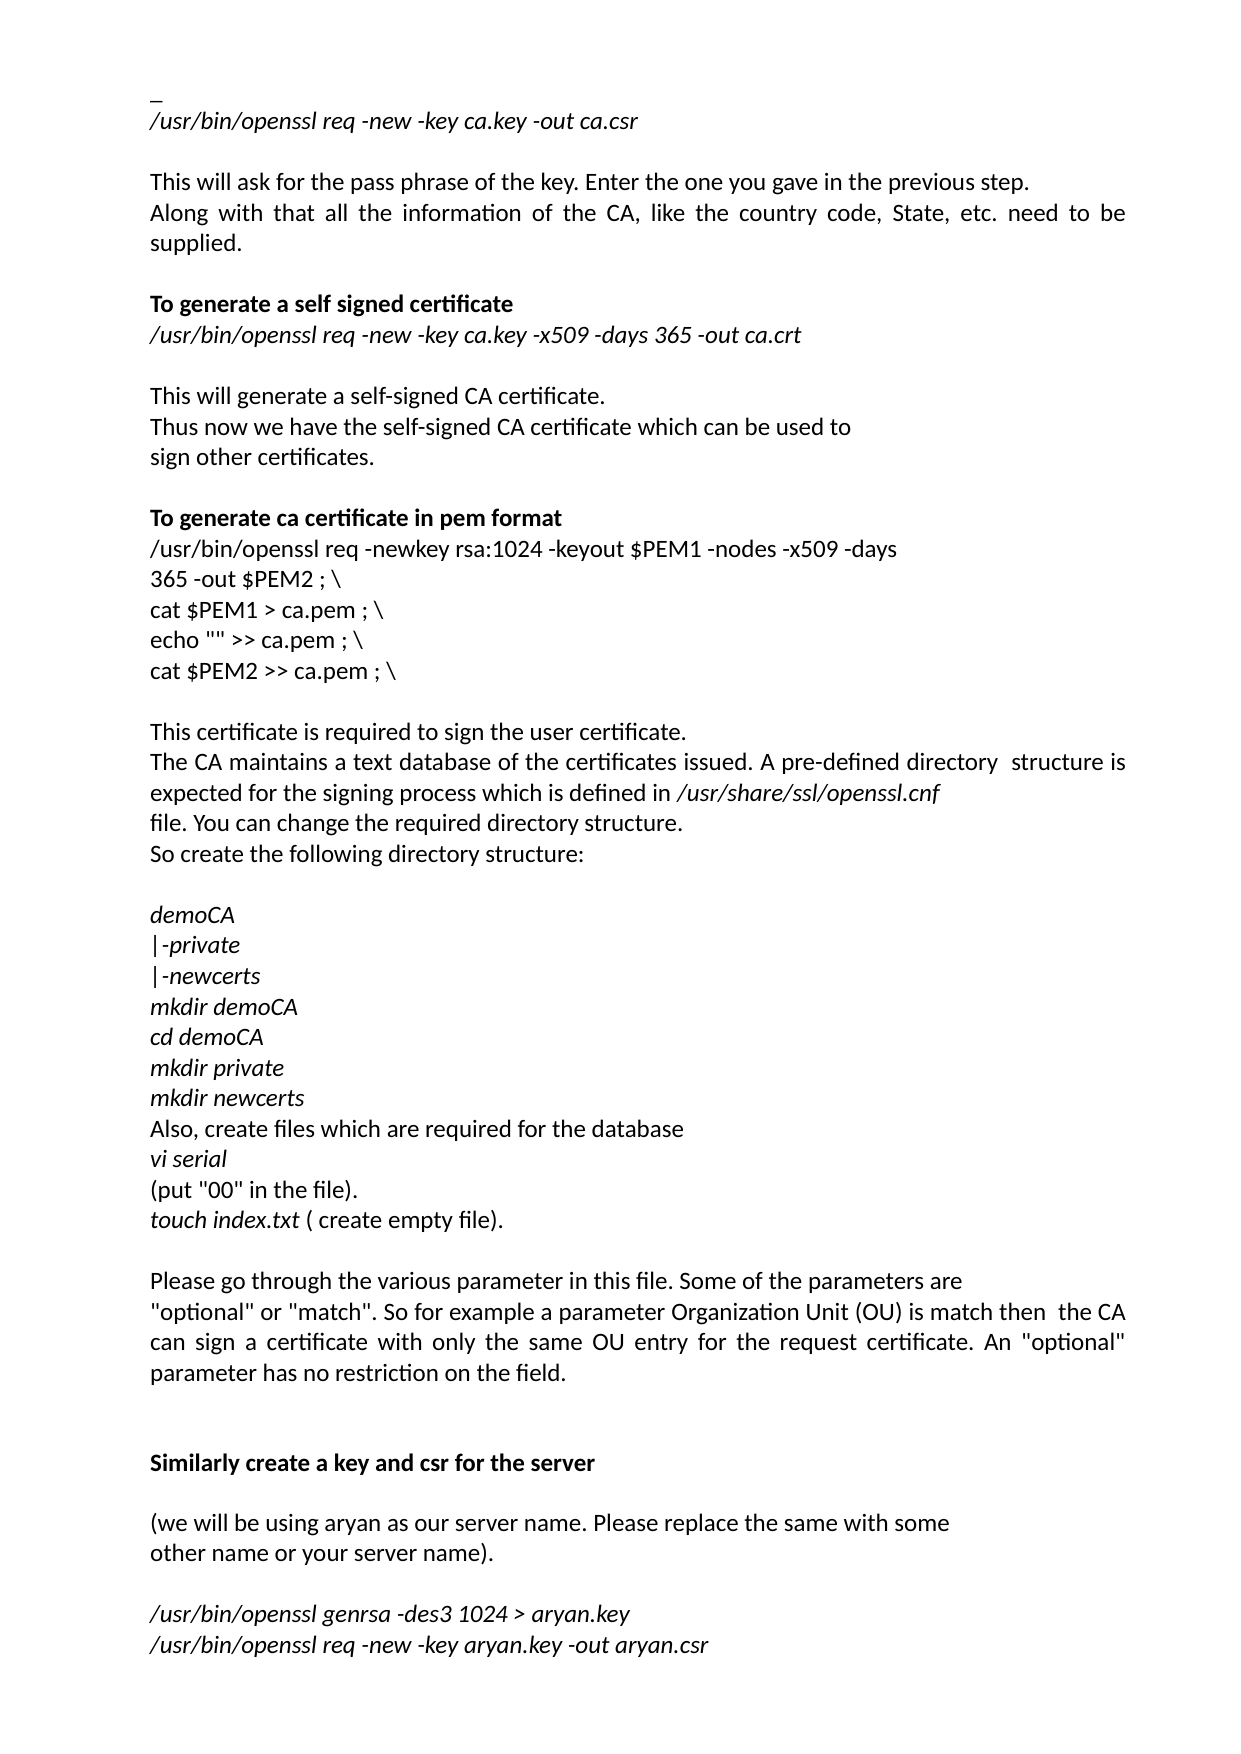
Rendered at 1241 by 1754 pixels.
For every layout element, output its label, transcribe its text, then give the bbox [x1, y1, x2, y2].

text echo "" >> ca.pem ; \ [150, 624, 1128, 655]
text /usr/bin/openssl req -newkey rsa:1024 -keyout $PEM1 -nodes -x509 -days [150, 533, 1128, 563]
text This will ask for the pass phrase of the key. Enter the one you gave in the previous step. [150, 167, 1128, 197]
text (put "00" in the file). [150, 1174, 1128, 1204]
text |-newcerts [150, 960, 1128, 991]
text mkdir newcerts [150, 1082, 1128, 1113]
text /usr/bin/openssl genrsa -des3 1024 > aryan.key [150, 1598, 1128, 1629]
text demoCA [150, 899, 1128, 929]
text To generate ca certificate in pem format [150, 502, 1128, 533]
text sign other certificates. [150, 441, 1128, 472]
text So create the following directory structure: [150, 838, 1128, 868]
text (we will be using aryan as our server name. Please replace the same with some [150, 1507, 1128, 1537]
text cat $PEM2 >> ca.pem ; \ [150, 655, 1128, 685]
text file. You can change the required directory structure. [150, 807, 1128, 838]
text other name or your server name). [150, 1537, 1128, 1568]
text "optional" or "match". So for example a parameter Organization Unit (OU) is match then the CA can sign a certificate with only the same OU entry for the request certificate. An "optional" parameter has no restriction on the field. [150, 1296, 1128, 1387]
text touch index.txt ( create empty file). [150, 1204, 1128, 1235]
text /usr/bin/openssl req -new -key ca.key -out ca.csr [150, 106, 1128, 136]
text vi serial [150, 1143, 1128, 1174]
text Please go through the various parameter in this file. Some of the parameters are [150, 1265, 1128, 1296]
text cd demoCA [150, 1021, 1128, 1052]
text mkdir private [150, 1052, 1128, 1082]
text mkdir demoCA [150, 991, 1128, 1021]
text Also, create files which are required for the database [150, 1113, 1128, 1143]
text |-private [150, 929, 1128, 960]
text cat $PEM1 > ca.pem ; \ [150, 594, 1128, 624]
text Along with that all the information of the CA, like the country code, State, etc. need to be supplied. [150, 197, 1128, 258]
text 365 -out $PEM2 ; \ [150, 563, 1128, 594]
text _ [150, 75, 1128, 106]
text The CA maintains a text database of the certificates issued. A pre-defined directory structure is expected for the signing process which is defined in /usr/share/ssl/openssl.cnf [150, 746, 1128, 807]
text /usr/bin/openssl req -new -key aryan.key -out aryan.csr [150, 1629, 1128, 1659]
text To generate a self signed certificate [150, 289, 1128, 319]
text Thus now we have the self-signed CA certificate which can be used to [150, 411, 1128, 441]
subtitle Similarly create a key and csr for the server [150, 1447, 1128, 1478]
text This will generate a self-signed CA certificate. [150, 380, 1128, 411]
text /usr/bin/openssl req -new -key ca.key -x509 -days 365 -out ca.crt [150, 319, 1128, 350]
text This certificate is required to sign the user certificate. [150, 716, 1128, 746]
